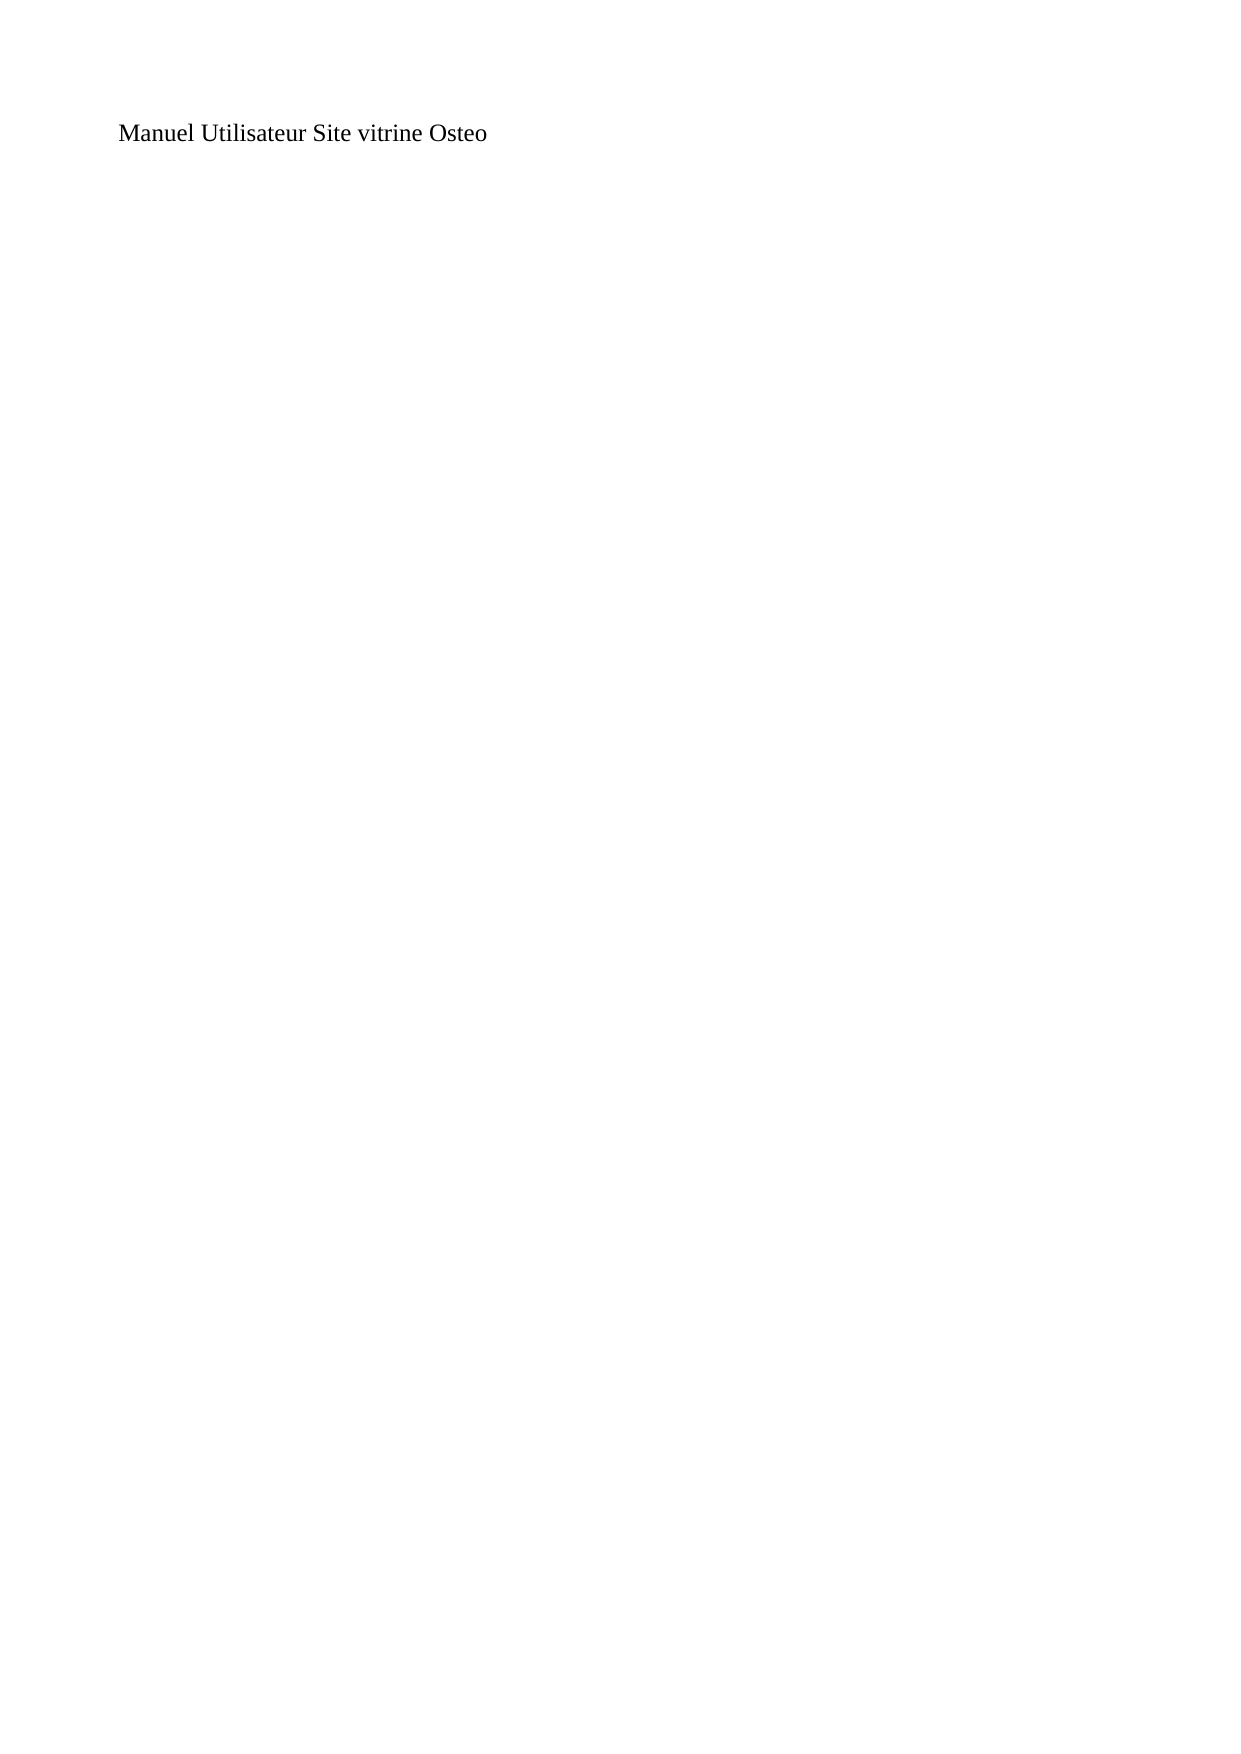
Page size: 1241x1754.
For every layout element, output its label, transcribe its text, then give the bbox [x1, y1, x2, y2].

text Manuel Utilisateur Site vitrine Osteo [118, 118, 1122, 147]
